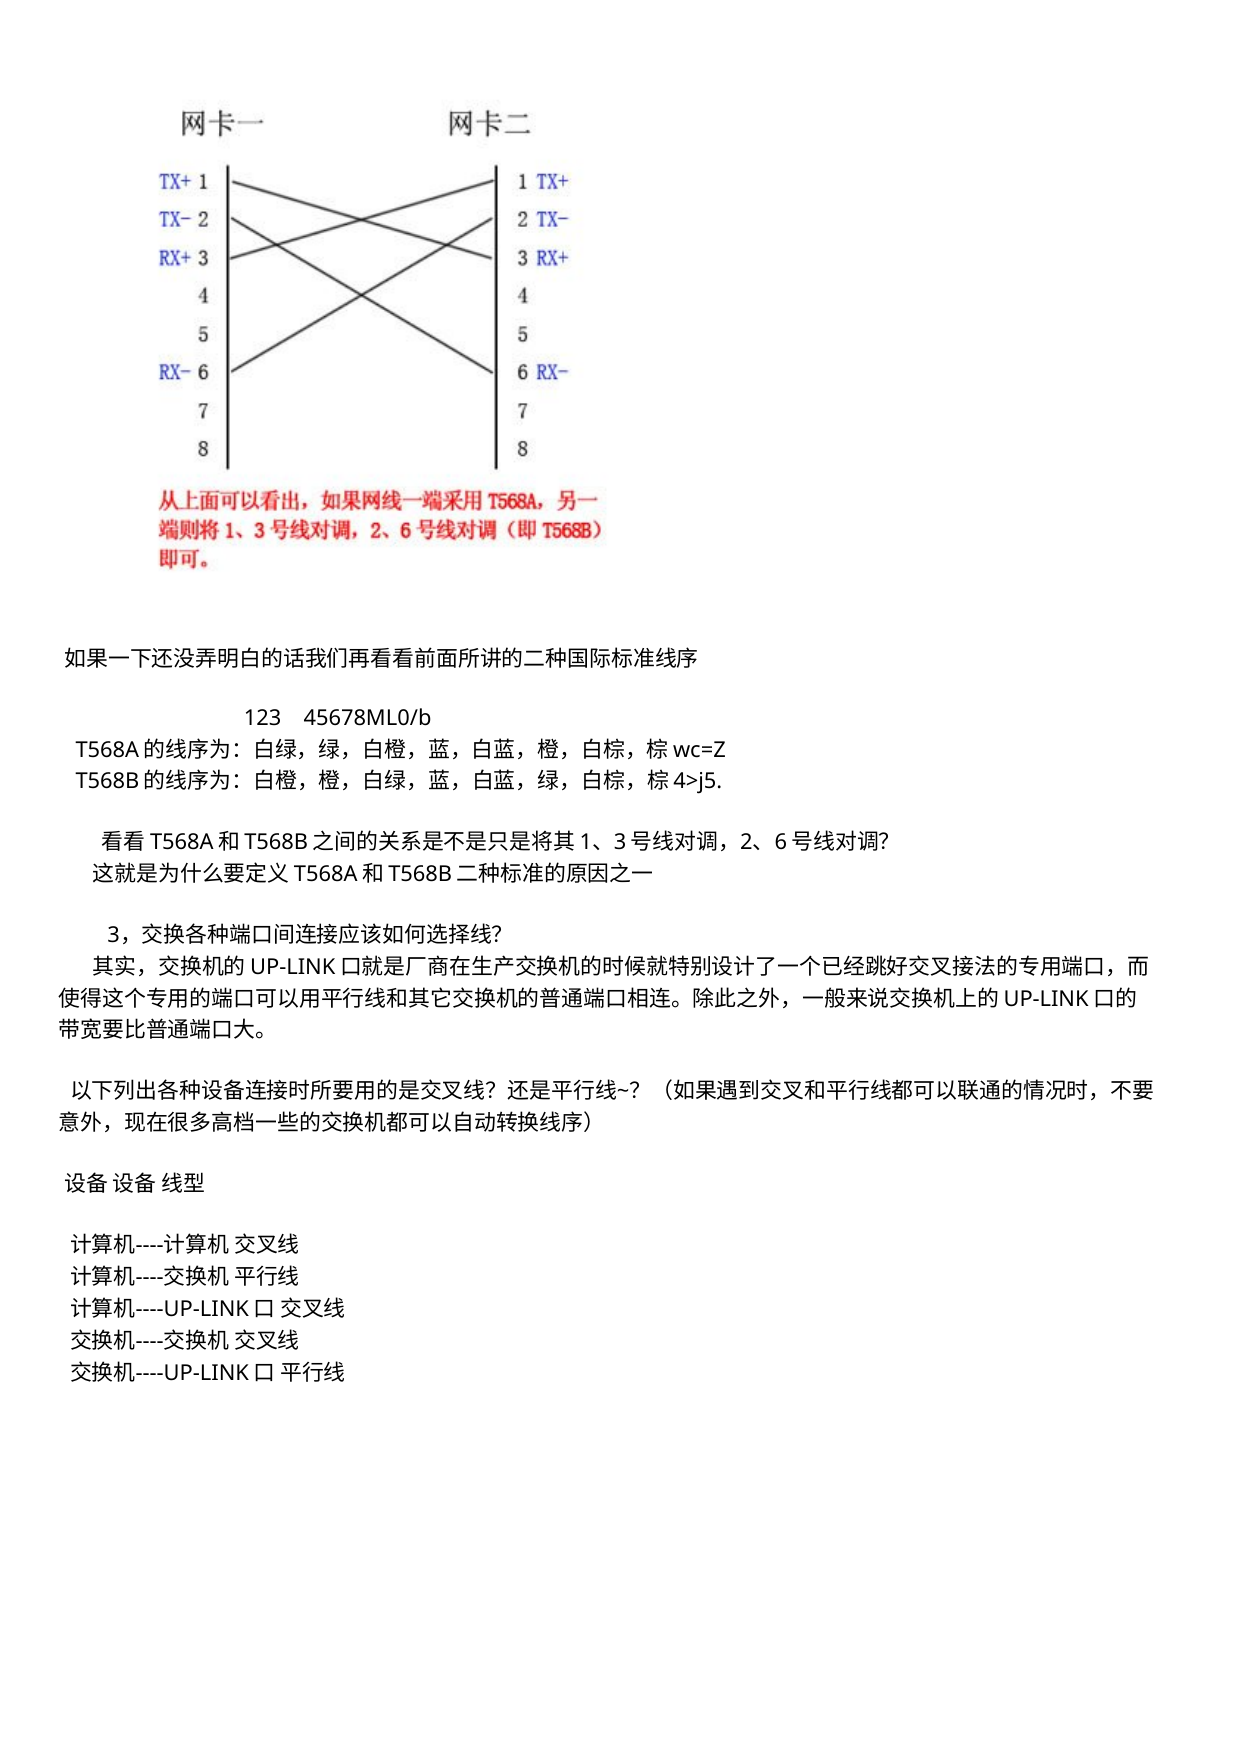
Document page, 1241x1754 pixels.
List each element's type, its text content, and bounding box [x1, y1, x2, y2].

text 123 45678ML0/b T568A的线序为：白绿，绿，白橙，蓝，白蓝，橙，白棕，棕wc=Z T568B的线序为：白橙，橙，白绿，蓝，白蓝，绿，白棕，棕4>j5. [58, 702, 1157, 795]
picture [112, 88, 642, 603]
text 3，交换各种端口间连接应该如何选择线？ 其实，交换机的UP-LINK口就是厂商在生产交换机的时候就特别设计了一个已经跳好交叉接法的专用端口，而使得这个专用的端口可以用平行线和其它交换机的普通端口相连。除此之外，一般来说交换机上的UP-LINK口的带宽要比普通端口大。 [58, 917, 1157, 1044]
text 看看T568A和T568B之间的关系是不是只是将其1、3号线对调，2、6号线对调？ 这就是为什么要定义T568A和T568B二种标准的原因之一 [58, 824, 1157, 888]
text 计算机----计算机 交叉线 计算机----交换机 平行线 计算机----UP-LINK口 交叉线 交换机----交换机 交叉线 交换机----UP-LINK口 平行线 [58, 1227, 1157, 1386]
text 以下列出各种设备连接时所要用的是交叉线？还是平行线~？（如果遇到交叉和平行线都可以联通的情况时，不要意外，现在很多高档一些的交换机都可以自动转换线序） 设备 设备 线型 [58, 1073, 1157, 1198]
text 如果一下还没弄明白的话我们再看看前面所讲的二种国际标准线序 [58, 641, 1157, 673]
